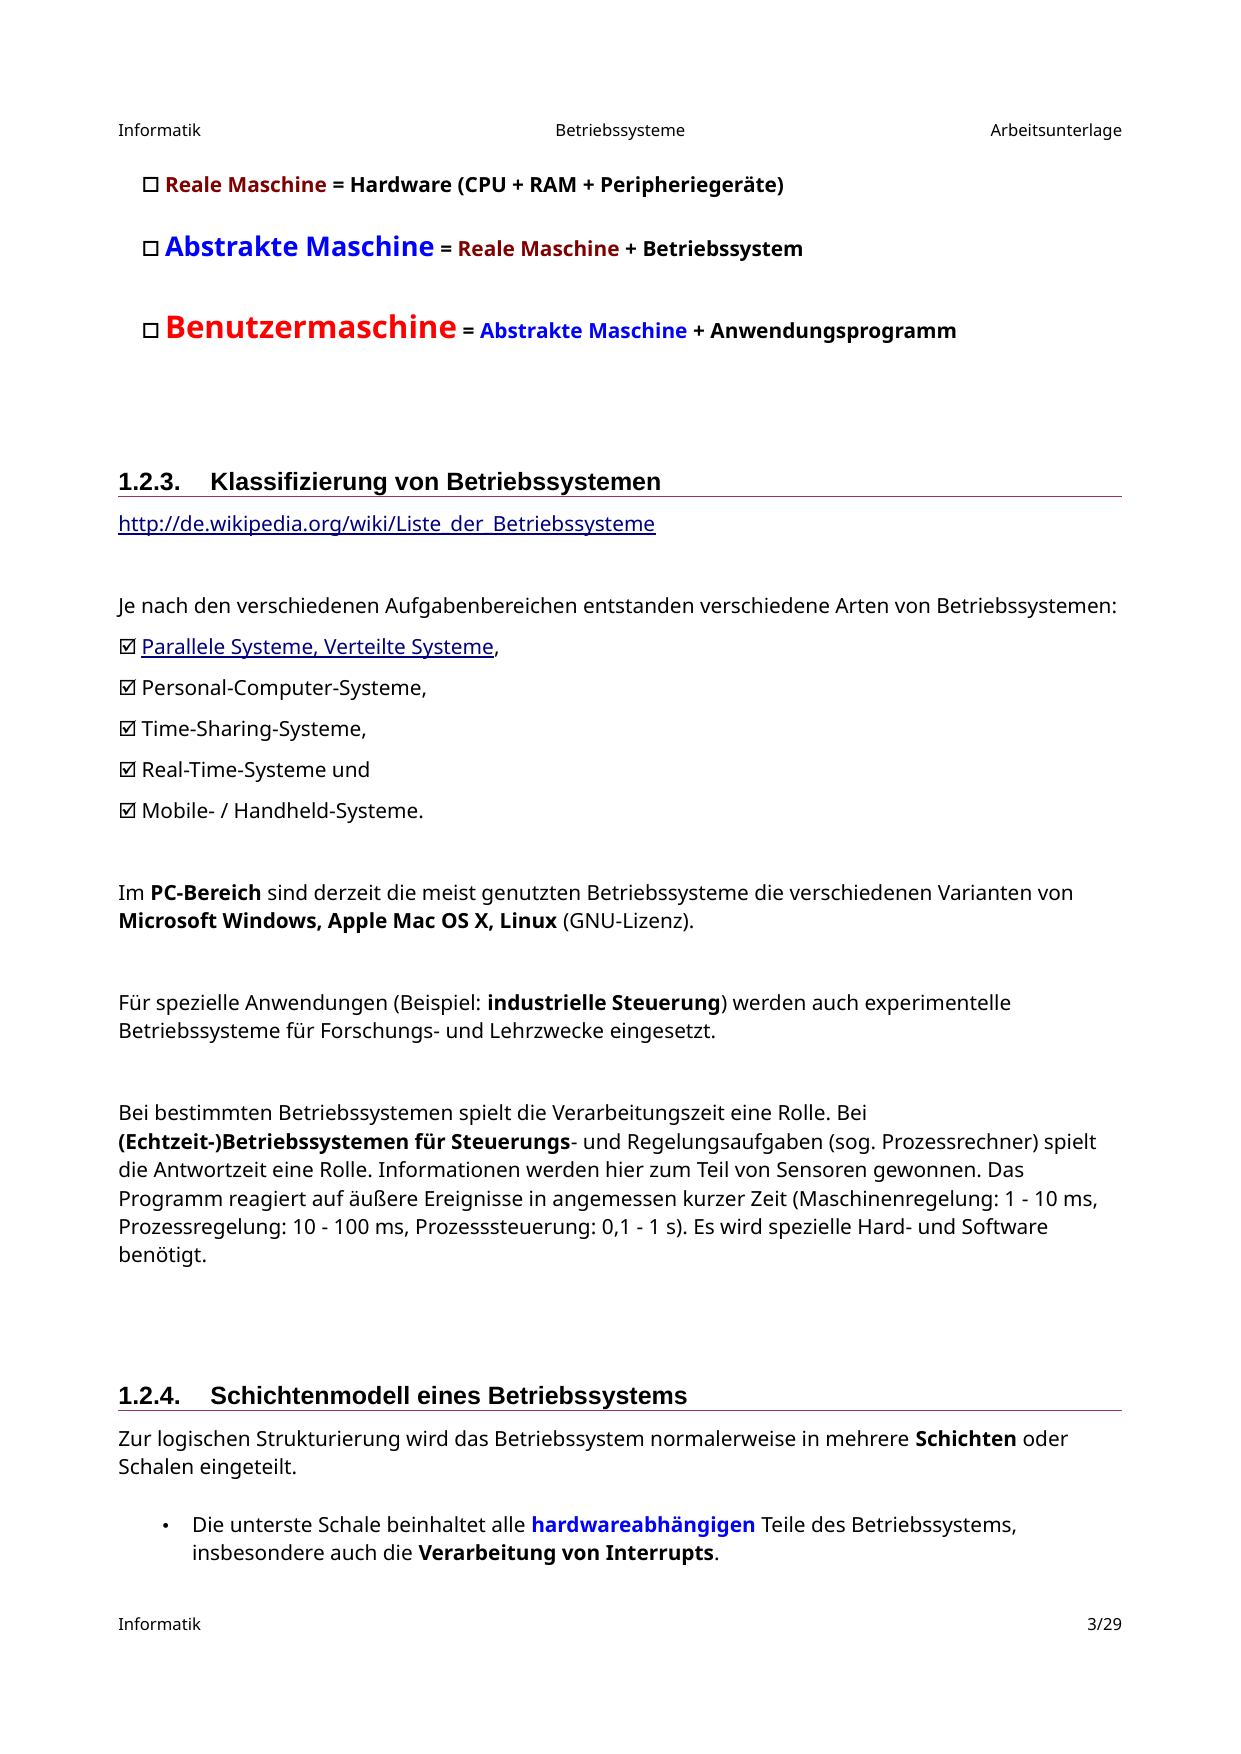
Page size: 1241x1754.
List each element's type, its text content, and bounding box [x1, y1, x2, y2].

list Reale Maschine = Hardware (CPU + RAM + Peripheriegeräte) [141, 170, 1122, 227]
subtitle Schichtenmodell eines Betriebssystems [118, 1381, 1122, 1410]
list Time-Sharing-Systeme, [118, 714, 1122, 742]
text Bei bestimmten Betriebssystemen spielt die Verarbeitungszeit eine Rolle. Bei (Echtzeit-)Betriebssystemen für Steuerungs- und Regelungsaufgaben (sog. Prozessrechner) spielt die Antwortzeit eine Rolle. Informationen werden hier zum Teil von Sensoren gewonnen. Das Programm reagiert auf äußere Ereignisse in angemessen kurzer Zeit (Maschinenregelung: 1 - 10 ms, Prozessregelung: 10 - 100 ms, Prozesssteuerung: 0,1 - 1 s). Es wird spezielle Hard- und Software benötigt. [118, 1098, 1122, 1269]
list Abstrakte Maschine = Reale Maschine + Betriebssystem [141, 227, 1122, 292]
list Die unterste Schale beinhaltet alle hardwareabhängigen Teile des Betriebssystems, insbesondere auch die Verarbeitung von Interrupts. [162, 1510, 1122, 1567]
text Im PC-Bereich sind derzeit die meist genutzten Betriebssysteme die verschiedenen Varianten von Microsoft Windows, Apple Mac OS X, Linux (GNU-Lizenz). [118, 878, 1122, 934]
text Zur logischen Strukturierung wird das Betriebssystem normalerweise in mehrere Schichten oder Schalen eingeteilt. [118, 1424, 1122, 1481]
list Personal-Computer-Systeme, [118, 673, 1122, 701]
text Je nach den verschiedenen Aufgabenbereichen entstanden verschiedene Arten von Betriebssystemen: [118, 591, 1122, 619]
subtitle Klassifizierung von Betriebssystemen [118, 467, 1122, 496]
list Real-Time-Systeme und [118, 755, 1122, 783]
list Parallele Systeme, Verteilte Systeme, [118, 632, 1122, 661]
text http://de.wikipedia.org/wiki/Liste_der_Betriebssysteme [118, 509, 1122, 538]
list Benutzermaschine = Abstrakte Maschine + Anwendungsprogramm [141, 305, 1122, 348]
text Für spezielle Anwendungen (Beispiel: industrielle Steuerung) werden auch experimentelle Betriebssysteme für Forschungs- und Lehrzwecke eingesetzt. [118, 988, 1122, 1045]
list Mobile- / Handheld-Systeme. [118, 796, 1122, 824]
